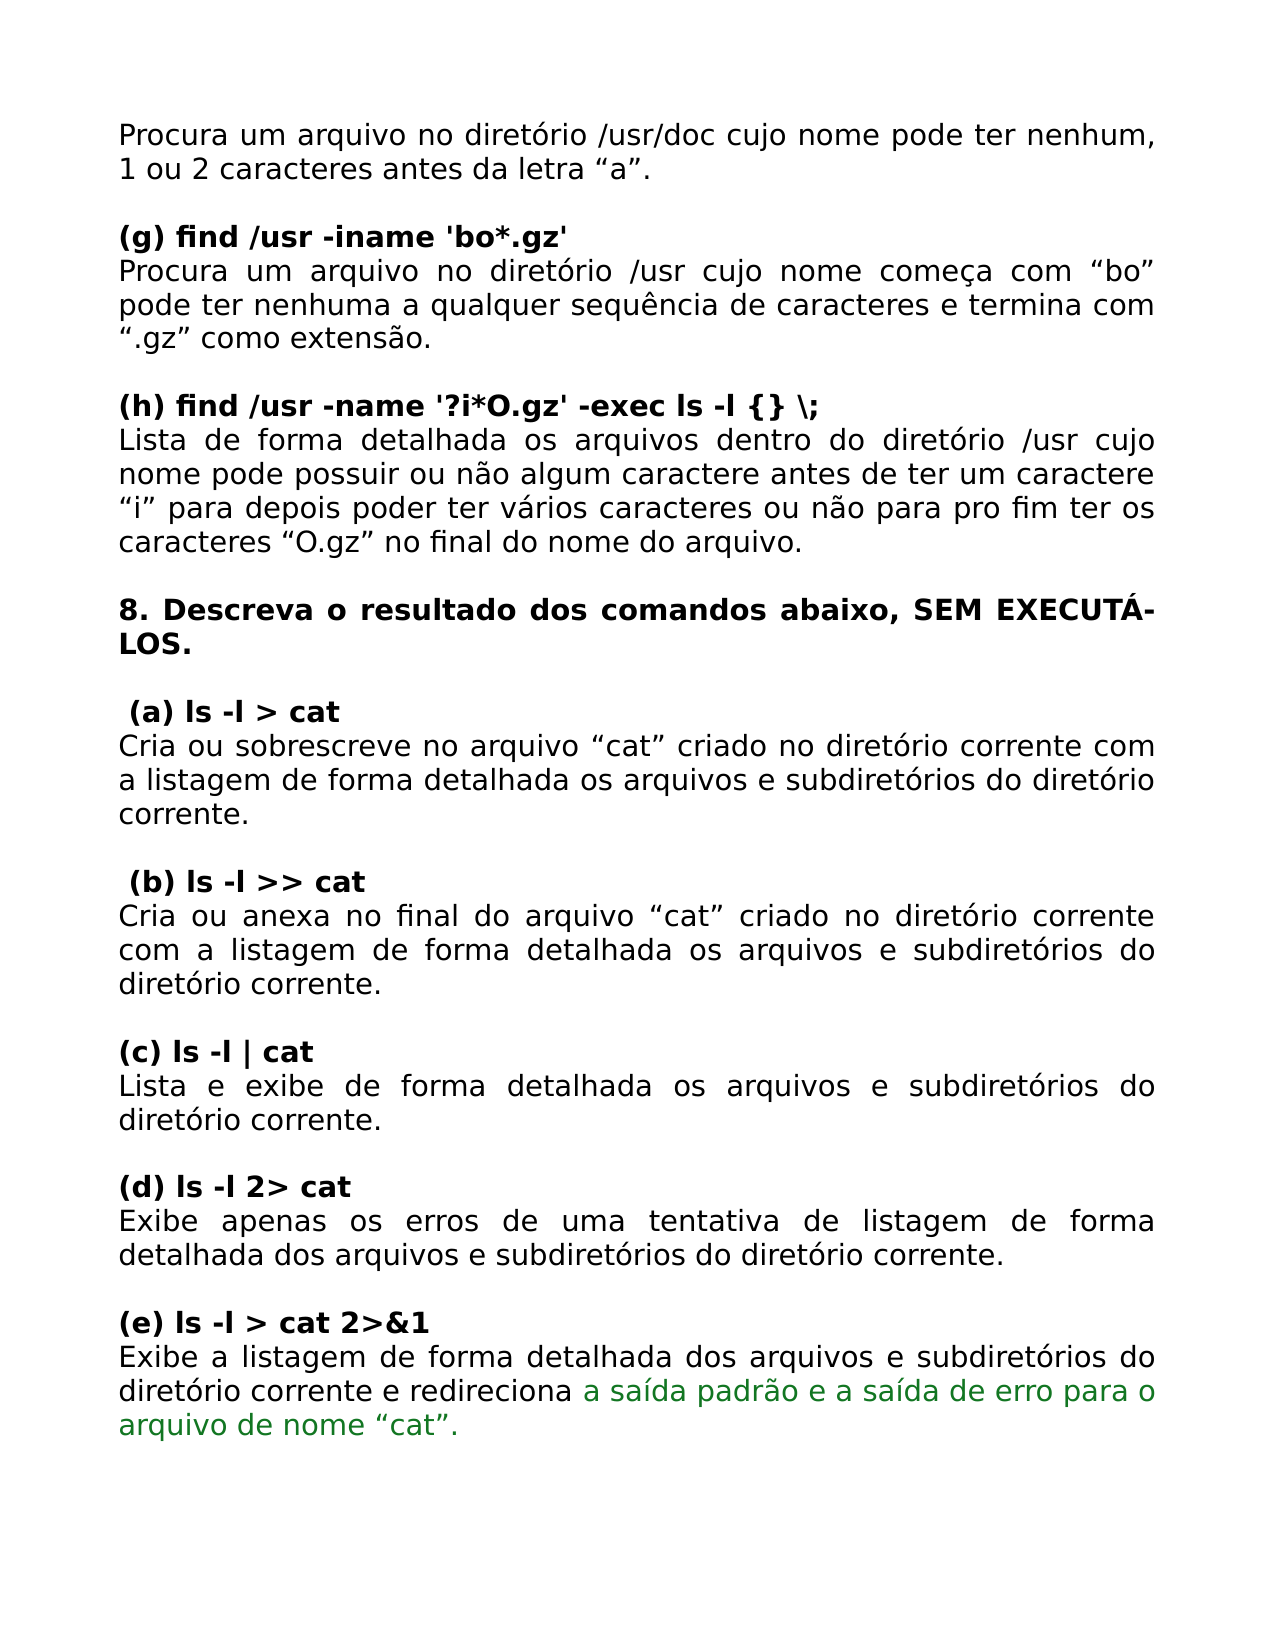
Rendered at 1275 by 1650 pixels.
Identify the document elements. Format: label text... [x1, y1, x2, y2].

text (g) find /usr -iname 'bo*.gz' [118, 220, 1157, 254]
text Procura um arquivo no diretório /usr/doc cujo nome pode ter nenhum, 1 ou 2 caracteres antes da letra “a”. [118, 118, 1157, 186]
text (a) ls -l > cat [118, 695, 1157, 729]
text Cria ou sobrescreve no arquivo “cat” criado no diretório corrente com a listagem de forma detalhada os arquivos e subdiretórios do diretório corrente. [118, 729, 1157, 831]
text Exibe a listagem de forma detalhada dos arquivos e subdiretórios do diretório corrente e redireciona a saída padrão e a saída de erro para o arquivo de nome “cat”. [118, 1341, 1157, 1442]
text (b) ls -l >> cat [118, 865, 1157, 899]
text (h) find /usr -name '?i*O.gz' -exec ls -l {} \; [118, 390, 1157, 424]
text (d) ls -l 2> cat [118, 1171, 1157, 1205]
text Cria ou anexa no final do arquivo “cat” criado no diretório corrente com a listagem de forma detalhada os arquivos e subdiretórios do diretório corrente. [118, 899, 1157, 1001]
text Lista e exibe de forma detalhada os arquivos e subdiretórios do diretório corrente. [118, 1069, 1157, 1137]
text (e) ls -l > cat 2>&1 [118, 1307, 1157, 1341]
text Procura um arquivo no diretório /usr cujo nome começa com “bo” pode ter nenhuma a qualquer sequência de caracteres e termina com “.gz” como extensão. [118, 254, 1157, 356]
text 8. Descreva o resultado dos comandos abaixo, SEM EXECUTÁ-LOS. [118, 593, 1157, 661]
text (c) ls -l | cat [118, 1035, 1157, 1069]
text Exibe apenas os erros de uma tentativa de listagem de forma detalhada dos arquivos e subdiretórios do diretório corrente. [118, 1205, 1157, 1273]
text Lista de forma detalhada os arquivos dentro do diretório /usr cujo nome pode possuir ou não algum caractere antes de ter um caractere “i” para depois poder ter vários caracteres ou não para pro fim ter os caracteres “O.gz” no final do nome do arquivo. [118, 424, 1157, 559]
